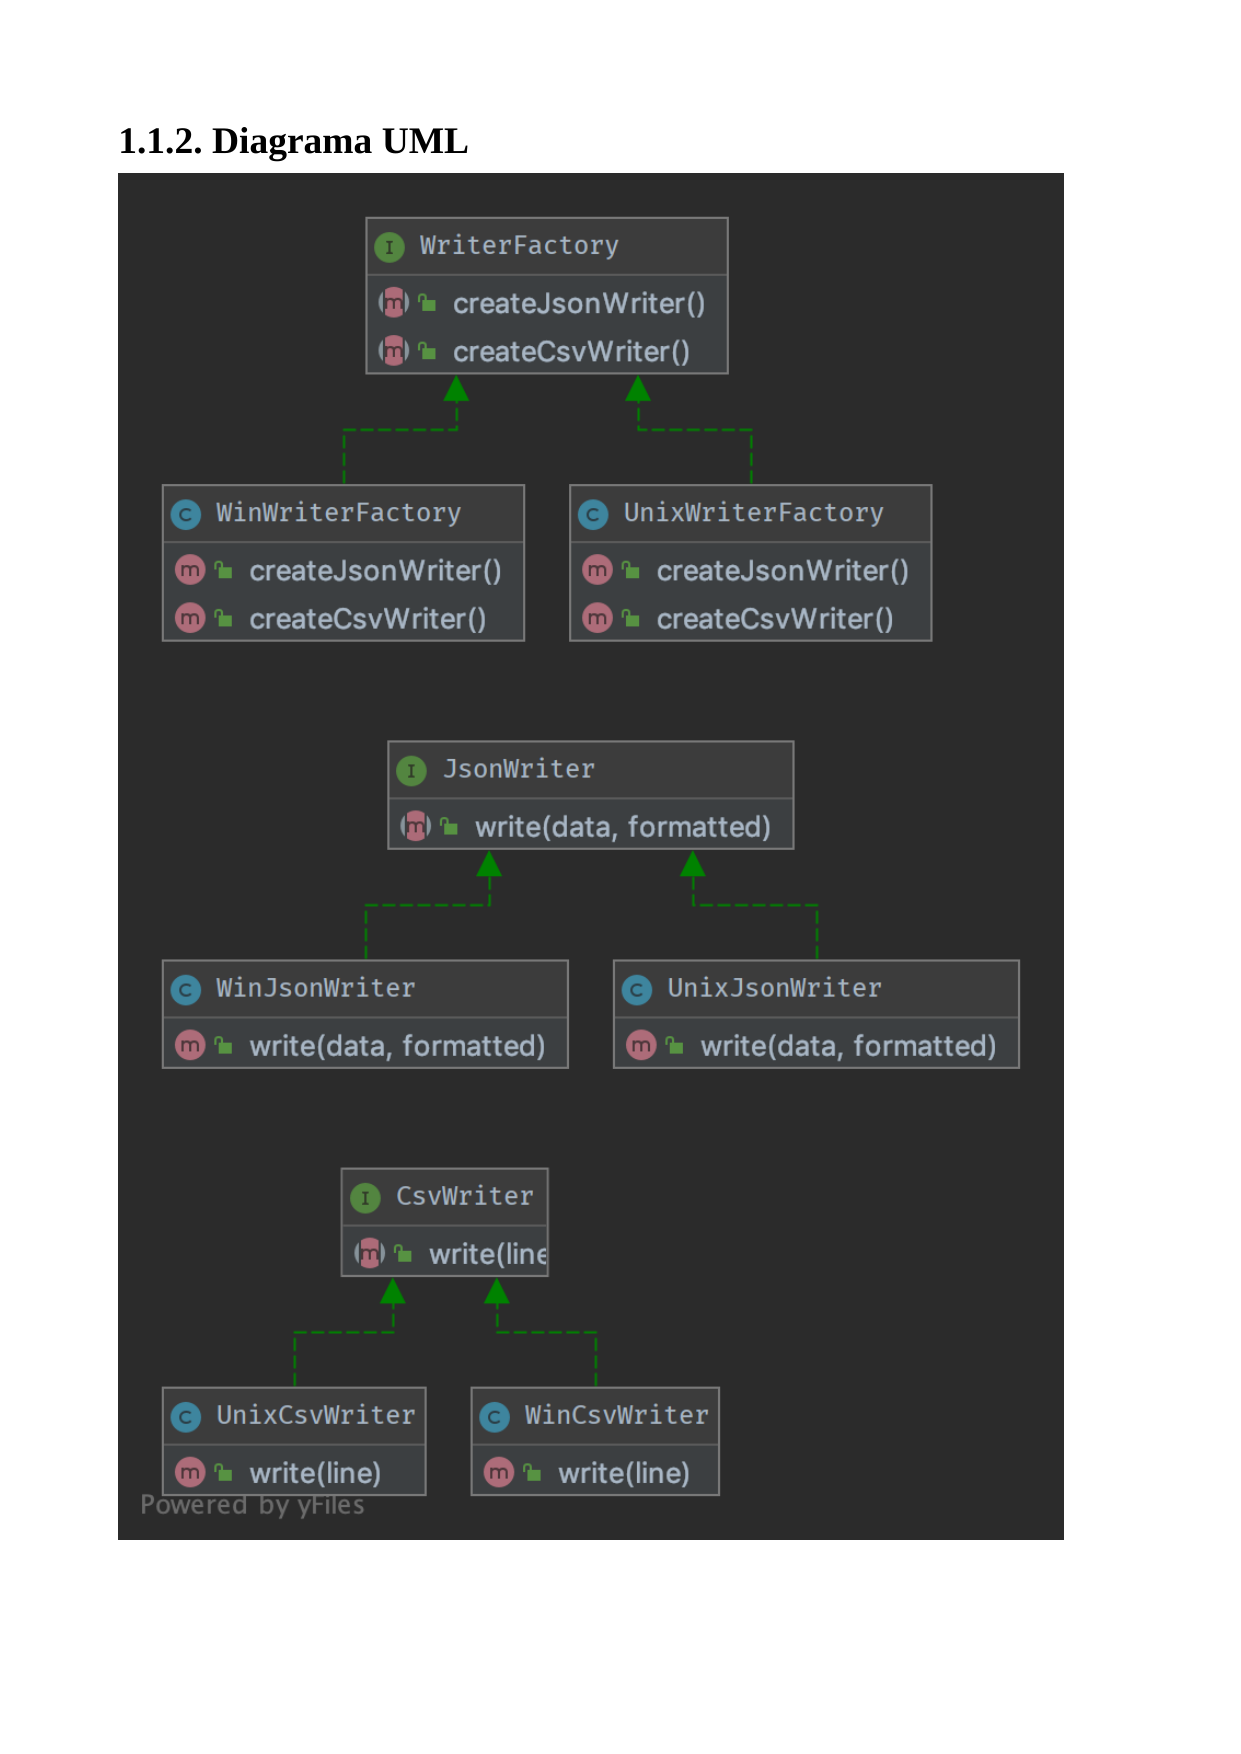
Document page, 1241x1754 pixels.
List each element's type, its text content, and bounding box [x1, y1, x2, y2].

subtitle 1.1.2. Diagrama UML [118, 118, 1122, 161]
picture [118, 173, 1064, 1540]
